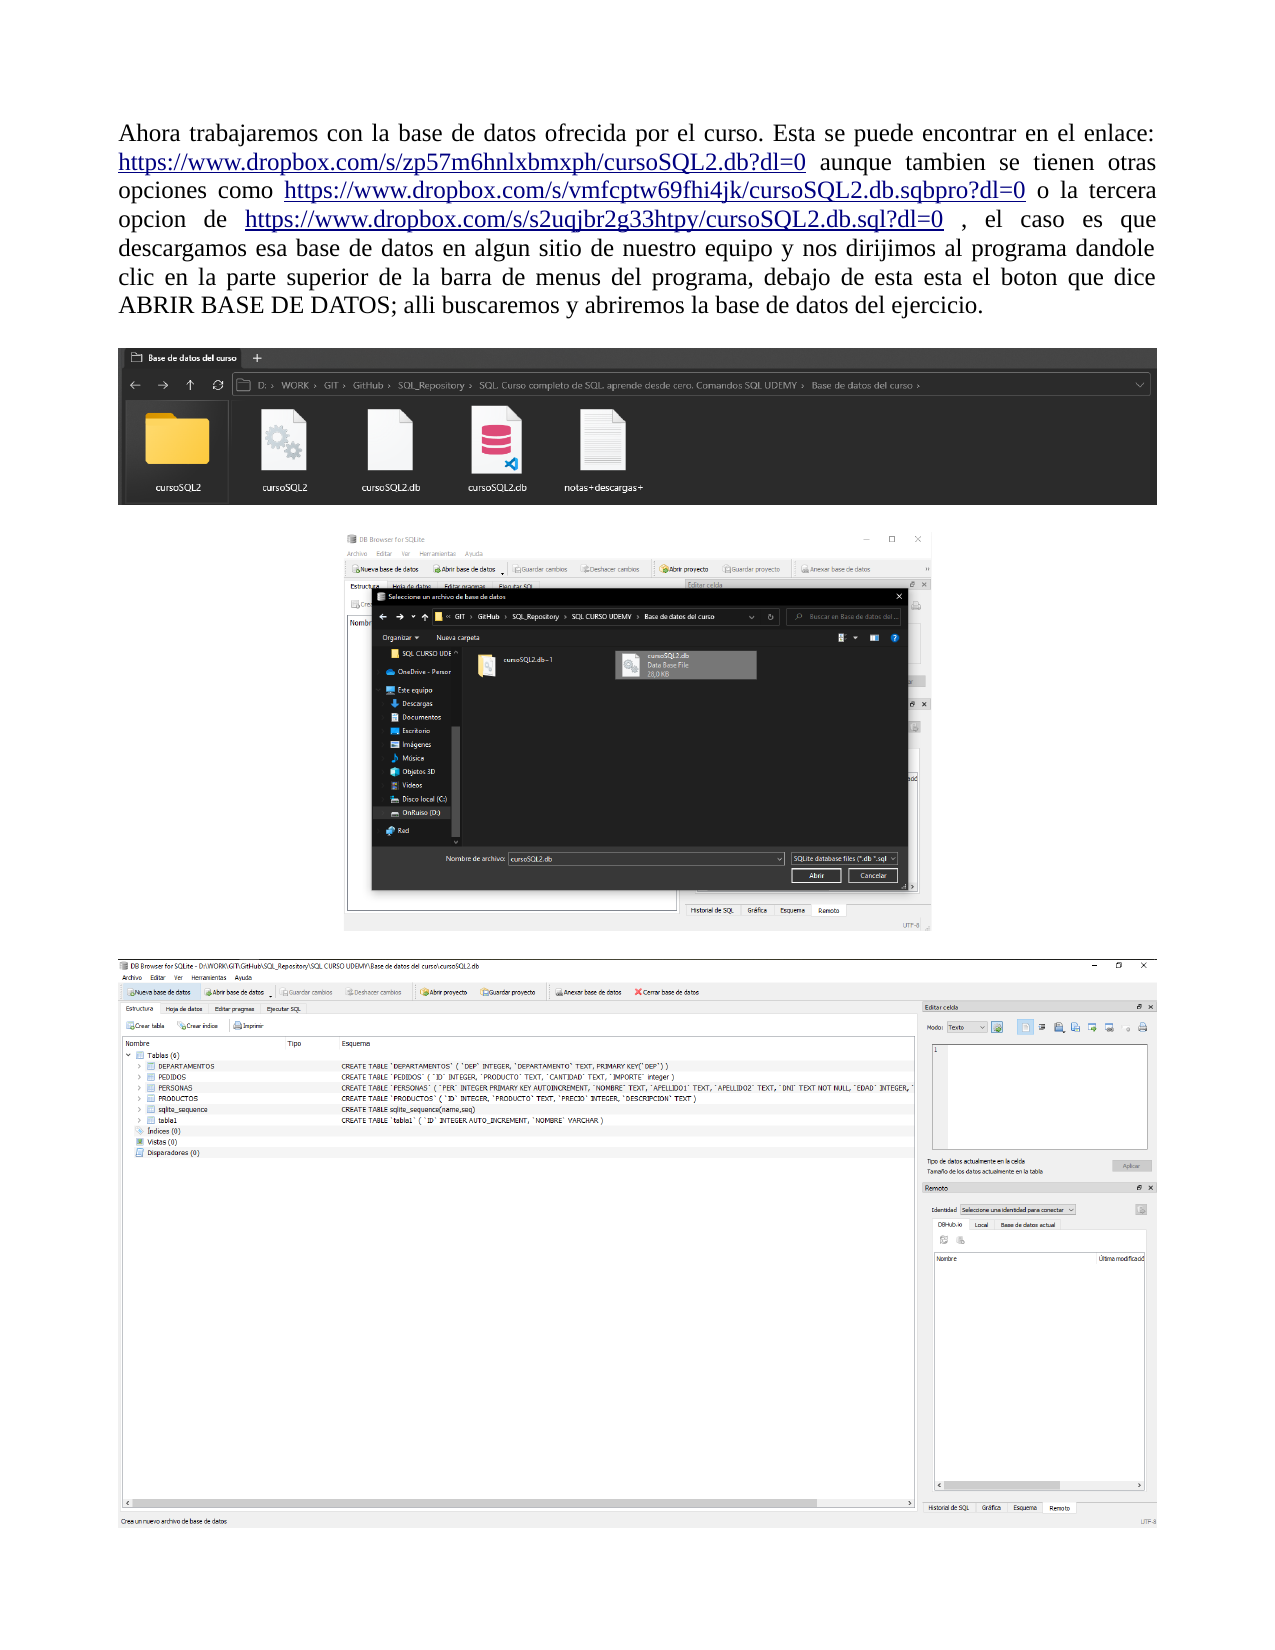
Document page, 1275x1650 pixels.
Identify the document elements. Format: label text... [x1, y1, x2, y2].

picture [343, 532, 932, 931]
picture [118, 348, 1157, 505]
picture [118, 959, 1157, 1528]
text Ahora trabajaremos con la base de datos ofrecida por el curso. Esta se puede encontrar en el enlace: https://www.dropbox.com/s/zp57m6hnlxbmxph/cursoSQL2.db?dl=0 aunque tambien se tienen otras opciones como https://www.dropbox.com/s/vmfcptw69fhi4jk/cursoSQL2.db.sqbpro?dl=0 o la tercera opcion de https://www.dropbox.com/s/s2uqjbr2g33htpy/cursoSQL2.db.sql?dl=0 , el caso es que descargamos esa base de datos en algun sitio de nuestro equipo y nos dirijimos al programa dandole clic en la parte superior de la barra de menus del programa, debajo de esta esta el boton que dice ABRIR BASE DE DATOS; alli buscaremos y abriremos la base de datos del ejercicio. [118, 118, 1157, 319]
